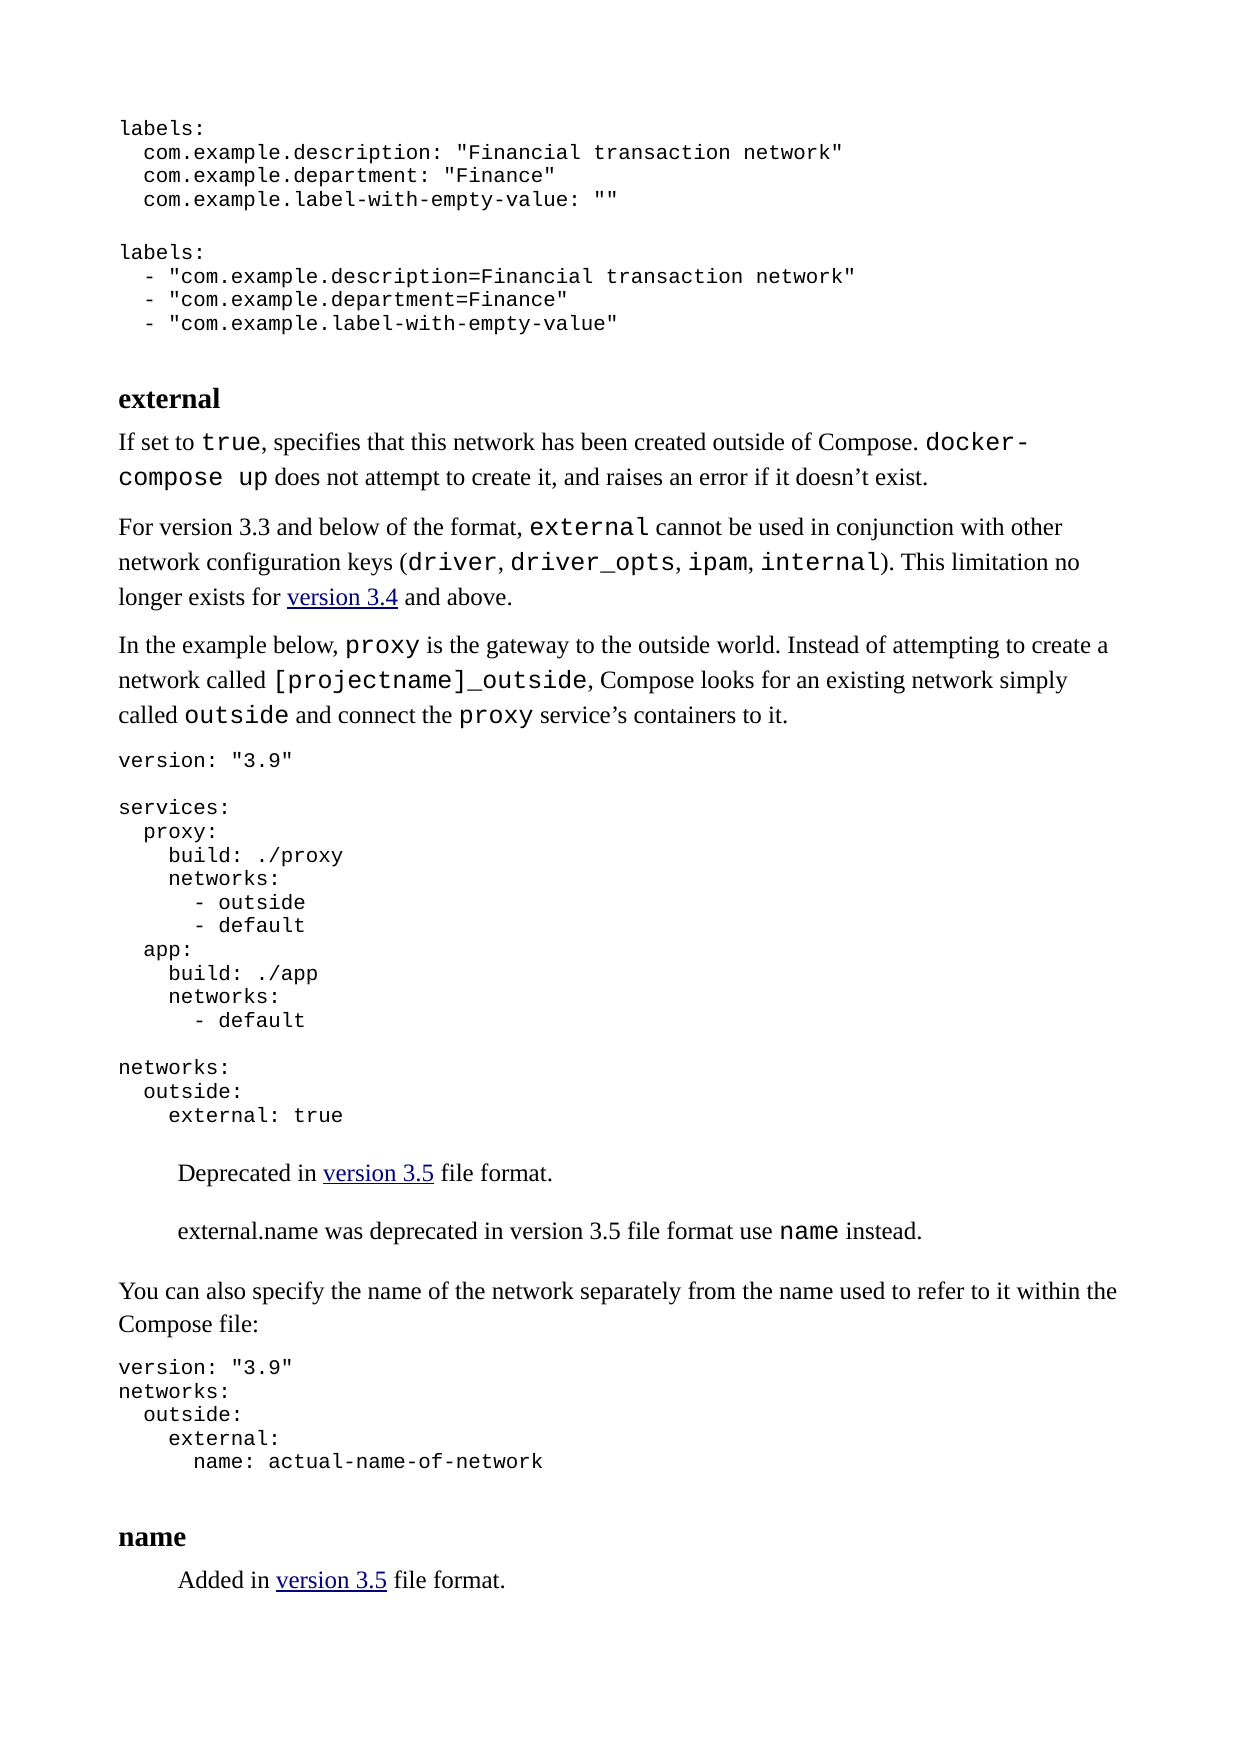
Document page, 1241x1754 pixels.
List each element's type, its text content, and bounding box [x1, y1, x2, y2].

text outside: [118, 1404, 1122, 1428]
text version: "3.9" [118, 750, 1122, 774]
text networks: [118, 986, 1122, 1010]
text services: [118, 797, 1122, 821]
text com.example.label-with-empty-value: "" [118, 189, 1122, 213]
subtitle name [118, 1519, 1122, 1553]
text - "com.example.department=Finance" [118, 289, 1122, 313]
text com.example.department: "Finance" [118, 165, 1122, 189]
text - outside [118, 892, 1122, 916]
text - default [118, 916, 1122, 939]
text For version 3.3 and below of the format, external cannot be used in conjunction with other network configuration keys (driver, driver_opts, ipam, internal). This limitation no longer exists for version 3.4 and above. [118, 512, 1122, 611]
text external: true [118, 1105, 1122, 1128]
text app: [118, 939, 1122, 963]
text networks: [118, 1381, 1122, 1404]
text external: [118, 1428, 1122, 1452]
text build: ./proxy [118, 844, 1122, 868]
text labels: [118, 118, 1122, 142]
text You can also specify the name of the network separately from the name used to refer to it within the Compose file: [118, 1276, 1122, 1338]
text - "com.example.label-with-empty-value" [118, 313, 1122, 337]
text If set to true, specifies that this network has been created outside of Compose. docker-compose up does not attempt to create it, and raises an error if it doesn’t exist. [118, 427, 1122, 493]
text networks: [118, 868, 1122, 892]
text Added in version 3.5 file format. [177, 1565, 1063, 1594]
text external.name was deprecated in version 3.5 file format use name instead. [177, 1216, 1063, 1247]
text Deprecated in version 3.5 file format. [177, 1158, 1063, 1187]
text - default [118, 1010, 1122, 1034]
text - "com.example.description=Financial transaction network" [118, 266, 1122, 289]
text proxy: [118, 821, 1122, 844]
text In the example below, proxy is the gateway to the outside world. Instead of attempting to create a network called [projectname]_outside, Compose looks for an existing network simply called outside and connect the proxy service’s containers to it. [118, 630, 1122, 731]
text com.example.description: "Financial transaction network" [118, 142, 1122, 165]
text outside: [118, 1081, 1122, 1105]
text version: "3.9" [118, 1357, 1122, 1381]
text build: ./app [118, 963, 1122, 986]
text labels: [118, 242, 1122, 266]
text name: actual-name-of-network [118, 1452, 1122, 1475]
text networks: [118, 1057, 1122, 1081]
subtitle external [118, 381, 1122, 414]
